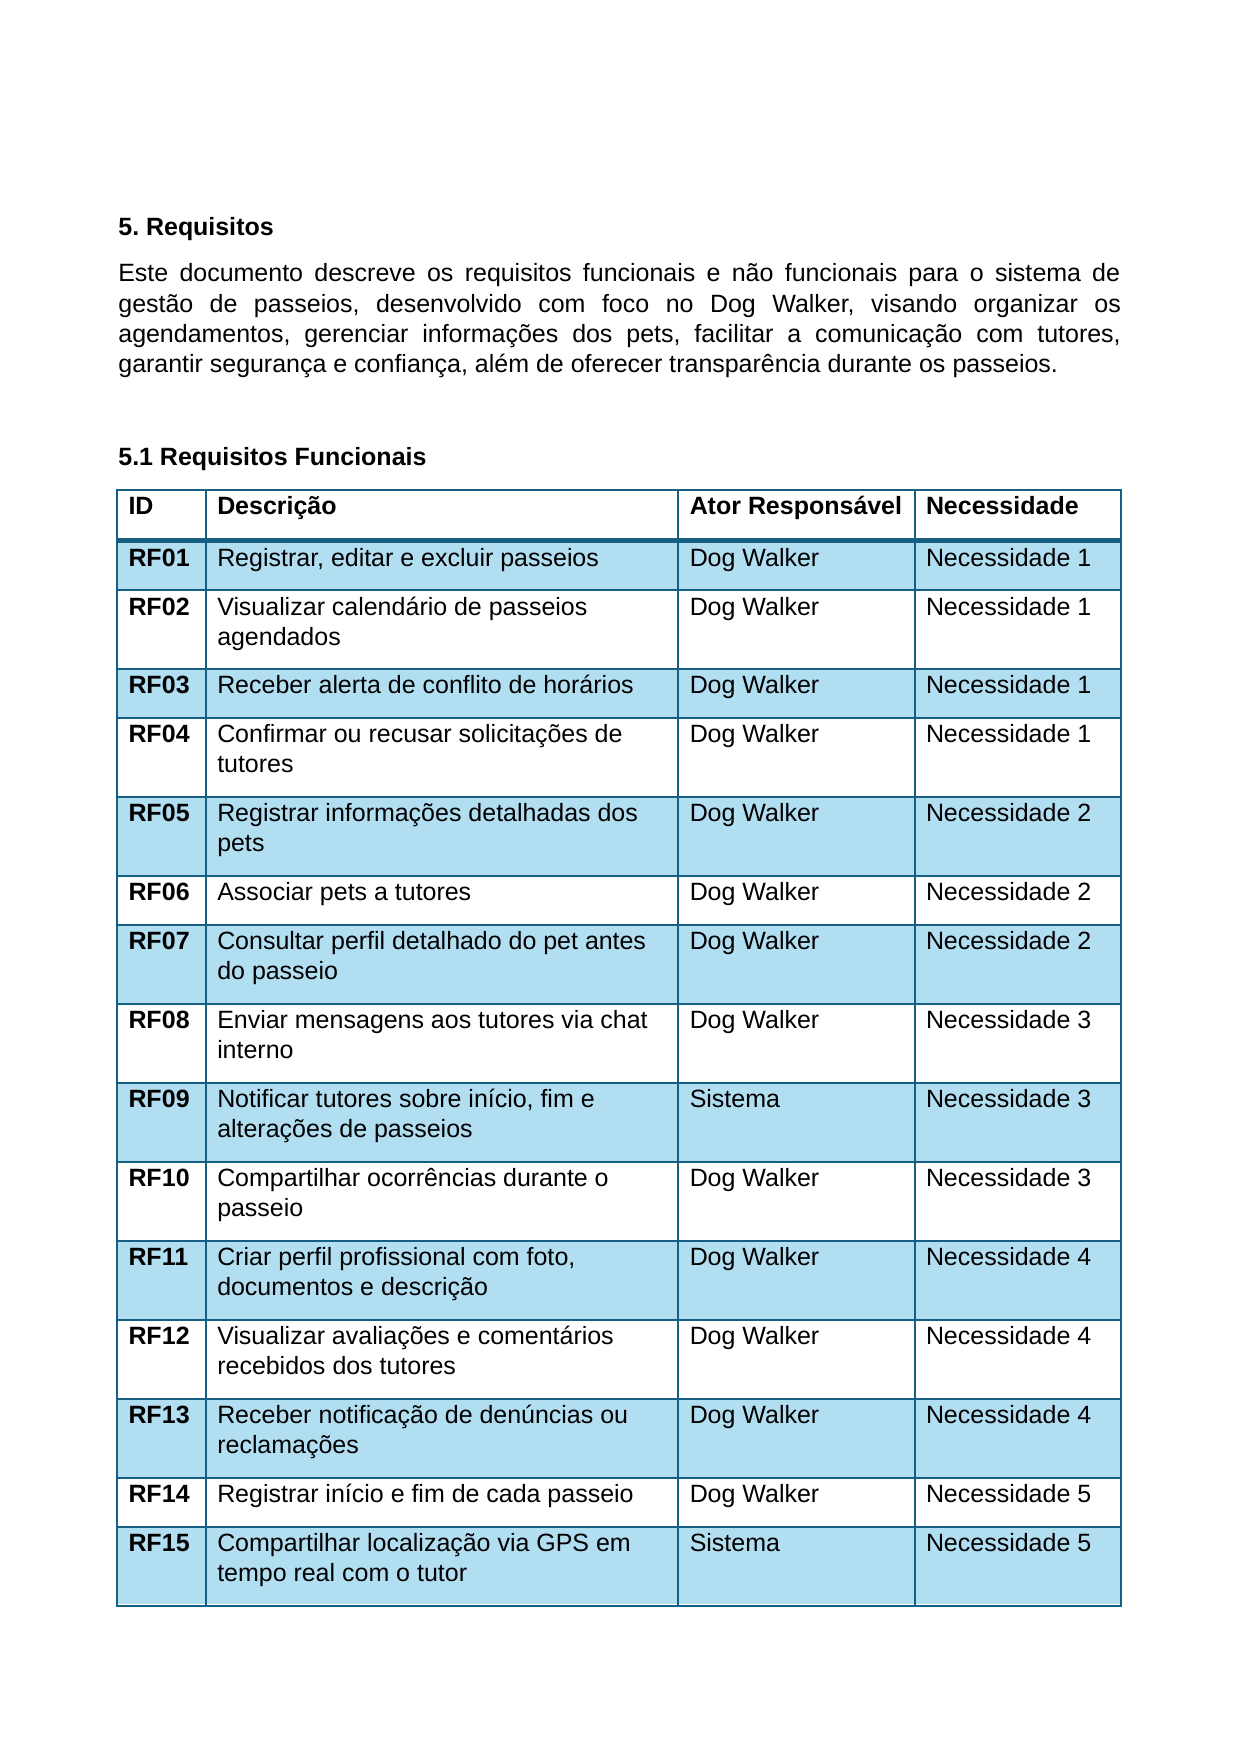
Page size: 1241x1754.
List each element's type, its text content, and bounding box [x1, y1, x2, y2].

table_cell Enviar mensagens aos tutores via chat interno [207, 1005, 677, 1082]
table_cell RF02 [118, 591, 205, 668]
table_header Ator Responsável [679, 491, 914, 538]
table_cell Dog Walker [679, 591, 914, 668]
table_cell RF12 [118, 1321, 205, 1398]
table_cell RF15 [118, 1528, 205, 1604]
table_cell Dog Walker [679, 719, 914, 796]
table_cell Necessidade 1 [916, 719, 1120, 796]
table_cell Notificar tutores sobre início, fim e alterações de passeios [207, 1084, 677, 1161]
table_cell Dog Walker [679, 543, 914, 589]
table_cell RF07 [118, 926, 205, 1003]
table_cell Dog Walker [679, 1321, 914, 1398]
table_cell RF09 [118, 1084, 205, 1161]
text 5. Requisitos [118, 212, 1122, 240]
table_cell RF05 [118, 798, 205, 875]
table_cell RF10 [118, 1163, 205, 1240]
table_cell Necessidade 1 [916, 670, 1120, 717]
table_cell Dog Walker [679, 926, 914, 1003]
table_cell Dog Walker [679, 877, 914, 924]
table_cell Necessidade 4 [916, 1242, 1120, 1319]
table_cell Necessidade 1 [916, 591, 1120, 668]
table_header ID [118, 491, 205, 538]
table_cell Receber alerta de conflito de horários [207, 670, 677, 717]
table_cell Registrar, editar e excluir passeios [207, 543, 677, 589]
table_cell Necessidade 4 [916, 1400, 1120, 1477]
table_cell Associar pets a tutores [207, 877, 677, 924]
table_cell Visualizar avaliações e comentários recebidos dos tutores [207, 1321, 677, 1398]
table_header Descrição [207, 491, 677, 538]
table_header Necessidade [916, 491, 1120, 538]
table_cell Necessidade 4 [916, 1321, 1120, 1398]
table_cell RF13 [118, 1400, 205, 1477]
table_cell Dog Walker [679, 670, 914, 717]
table_cell Sistema [679, 1528, 914, 1604]
table_cell Registrar início e fim de cada passeio [207, 1479, 677, 1526]
table_cell Necessidade 2 [916, 926, 1120, 1003]
table_cell Dog Walker [679, 1005, 914, 1082]
table_cell Confirmar ou recusar solicitações de tutores [207, 719, 677, 796]
table_cell Necessidade 5 [916, 1528, 1120, 1604]
table_cell RF08 [118, 1005, 205, 1082]
table_cell Dog Walker [679, 1163, 914, 1240]
table_cell Necessidade 5 [916, 1479, 1120, 1526]
table_cell Receber notificação de denúncias ou reclamações [207, 1400, 677, 1477]
table_cell Consultar perfil detalhado do pet antes do passeio [207, 926, 677, 1003]
table_cell Necessidade 1 [916, 543, 1120, 589]
table_cell RF01 [118, 543, 205, 589]
table_cell Dog Walker [679, 1479, 914, 1526]
text Este documento descreve os requisitos funcionais e não funcionais para o sistema de gestão de passeios, desenvolvido com foco no Dog Walker, visando organizar os agendamentos, gerenciar informações dos pets, facilitar a comunicação com tutores, garantir segurança e confiança, além de oferecer transparência durante os passeios. [118, 258, 1122, 377]
table_cell RF06 [118, 877, 205, 924]
table_cell Dog Walker [679, 1400, 914, 1477]
table_cell Dog Walker [679, 1242, 914, 1319]
table_cell RF03 [118, 670, 205, 717]
table_cell RF14 [118, 1479, 205, 1526]
table_cell Criar perfil profissional com foto, documentos e descrição [207, 1242, 677, 1319]
text 5.1 Requisitos Funcionais [118, 442, 1122, 471]
table_cell Dog Walker [679, 798, 914, 875]
table_cell Necessidade 3 [916, 1005, 1120, 1082]
table_cell RF04 [118, 719, 205, 796]
table_cell Necessidade 2 [916, 798, 1120, 875]
table_cell Necessidade 2 [916, 877, 1120, 924]
table_cell Sistema [679, 1084, 914, 1161]
table_cell Compartilhar localização via GPS em tempo real com o tutor [207, 1528, 677, 1604]
table_cell Necessidade 3 [916, 1084, 1120, 1161]
table_cell Compartilhar ocorrências durante o passeio [207, 1163, 677, 1240]
table_cell RF11 [118, 1242, 205, 1319]
table_cell Registrar informações detalhadas dos pets [207, 798, 677, 875]
table_cell Visualizar calendário de passeios agendados [207, 591, 677, 668]
table_cell Necessidade 3 [916, 1163, 1120, 1240]
